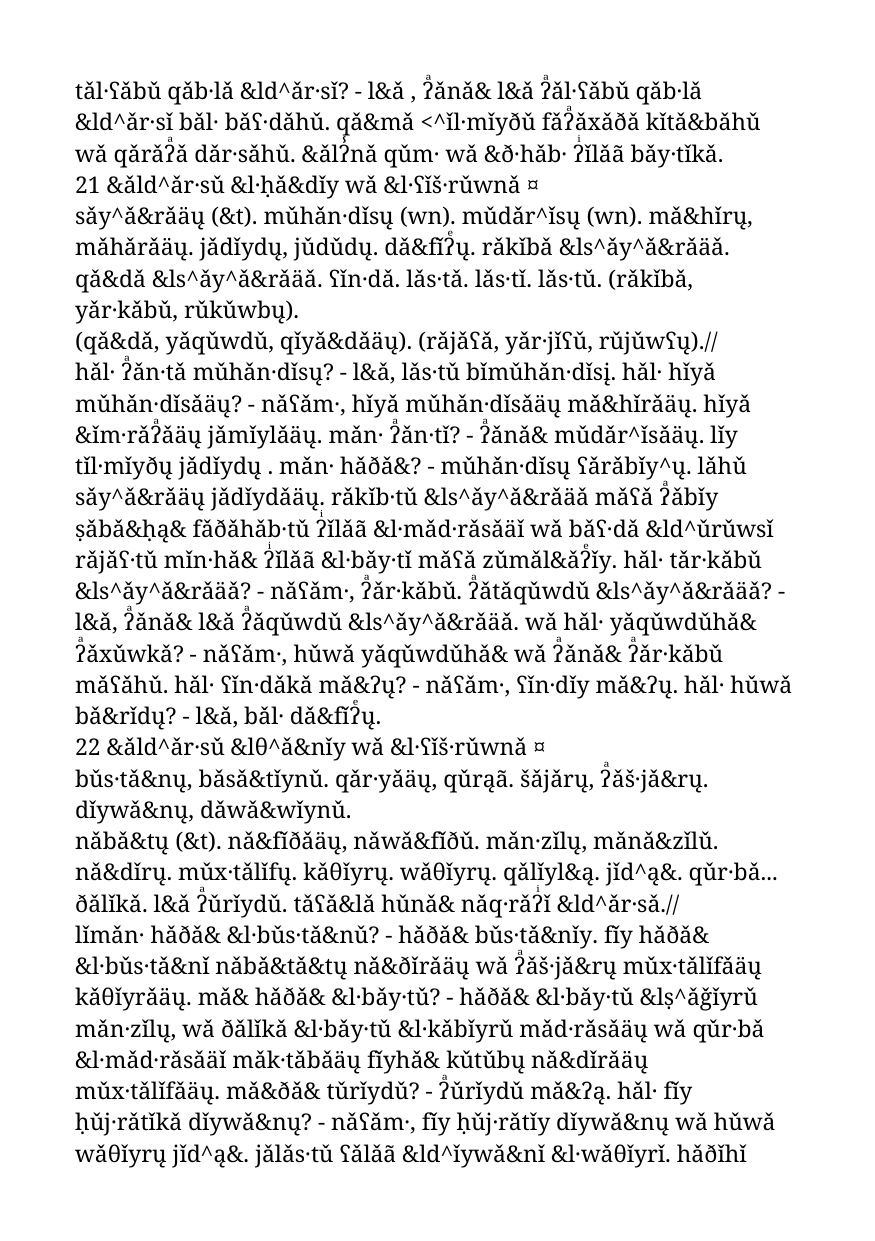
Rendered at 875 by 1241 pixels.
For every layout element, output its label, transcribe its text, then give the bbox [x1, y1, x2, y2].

text nǎbǎ&tų (&t). nǎ&fǐðǎäų, nǎwǎ&fǐðǔ. mǎn·zǐlų, mǎnǎ&zǐlǔ. nǎ&dǐrų. mǔx·tǎlǐfų. kǎθǐyrų. wǎθǐyrų. qǎlǐyl&ą. jǐd^ą&. qǔr·bǎ... ðǎlǐkǎ. l&ǎ ʔͣǔrǐydǔ. tǎʕǎ&lǎ hǔnǎ& nǎq·rǎʔͥǐ &ld^ǎr·sǎ.// [75, 825, 799, 919]
text sǎy^ǎ&rǎäų (&t). mǔhǎn·dǐsų (wn). mǔdǎr^ǐsų (wn). mǎ&hǐrų, mǎhǎrǎäų. jǎdǐydų, jǔdǔdų. dǎ&fǐʔͤų. rǎkǐbǎ &ls^ǎy^ǎ&rǎäǎ. qǎ&dǎ &ls^ǎy^ǎ&rǎäǎ. ʕǐn·dǎ. lǎs·tǎ. lǎs·tǐ. lǎs·tǔ. (rǎkǐbǎ, yǎr·kǎbǔ, rǔkǔwbų). [75, 200, 799, 325]
text 21 &ǎld^ǎr·sǔ &l·ḥǎ&dǐy wǎ &l·ʕǐš·rǔwnǎ ¤ [75, 169, 799, 200]
text dǐywǎ&nų, dǎwǎ&wǐynǔ. [75, 794, 799, 825]
text tǎl·ʕǎbǔ qǎb·lǎ &ld^ǎr·sǐ? - l&ǎ , ʔͣǎnǎ& l&ǎ ʔͣǎl·ʕǎbǔ qǎb·lǎ &ld^ǎr·sǐ bǎl· bǎʕ·dǎhǔ. qǎ&mǎ <^ǐl·mǐyðǔ fǎʔͣǎxǎðǎ kǐtǎ&bǎhǔ wǎ qǎrǎʔͣǎ dǎr·sǎhǔ. &ǎlʔ̾nǎ qǔm· wǎ &ð·hǎb· ʔͥǐlǎã bǎy·tǐkǎ. [75, 75, 799, 169]
text hǎl· ʔͣǎn·tǎ mǔhǎn·dǐsų? - l&ǎ, lǎs·tǔ bǐmǔhǎn·dǐsį. hǎl· hǐyǎ mǔhǎn·dǐsǎäų? - nǎʕǎm·, hǐyǎ mǔhǎn·dǐsǎäų mǎ&hǐrǎäų. hǐyǎ &ǐm·rǎʔͣǎäų jǎmǐylǎäų. mǎn· ʔͣǎn·tǐ? - ʔͣǎnǎ& mǔdǎr^ǐsǎäų. lǐy tǐl·mǐyðų jǎdǐydų . mǎn· hǎðǎ&? - mǔhǎn·dǐsų ʕǎrǎbǐy^ų. lǎhǔ sǎy^ǎ&rǎäų jǎdǐydǎäų. rǎkǐb·tǔ &ls^ǎy^ǎ&rǎäǎ mǎʕǎ ʔͣǎbǐy ṣǎbǎ&ḥą& fǎðǎhǎb·tǔ ʔͥǐlǎã &l·mǎd·rǎsǎäǐ wǎ bǎʕ·dǎ &ld^ǔrǔwsǐ rǎjǎʕ·tǔ mǐn·hǎ& ʔͥǐlǎã &l·bǎy·tǐ mǎʕǎ zǔmǎl&ǎʔͤǐy. hǎl· tǎr·kǎbǔ &ls^ǎy^ǎ&rǎäǎ? - nǎʕǎm·, ʔͣǎr·kǎbǔ. ʔͣǎtǎqǔwdǔ &ls^ǎy^ǎ&rǎäǎ? - l&ǎ, ʔͣǎnǎ& l&ǎ ʔͣǎqǔwdǔ &ls^ǎy^ǎ&rǎäǎ. wǎ hǎl· yǎqǔwdǔhǎ& ʔͣǎxǔwkǎ? - nǎʕǎm·, hǔwǎ yǎqǔwdǔhǎ& wǎ ʔͣǎnǎ& ʔͣǎr·kǎbǔ mǎʕǎhǔ. hǎl· ʕǐn·dǎkǎ mǎ&ʔų? - nǎʕǎm·, ʕǐn·dǐy mǎ&ʔų. hǎl· hǔwǎ bǎ&rǐdų? - l&ǎ, bǎl· dǎ&fǐʔͤų. [75, 356, 799, 731]
text bǔs·tǎ&nų, bǎsǎ&tǐynǔ. qǎr·yǎäų, qǔrąã. šǎjǎrų, ʔͣǎš·jǎ&rų. [75, 762, 799, 794]
text 22 &ǎld^ǎr·sǔ &lθ^ǎ&nǐy wǎ &l·ʕǐš·rǔwnǎ ¤ [75, 731, 799, 762]
text (qǎ&dǎ, yǎqǔwdǔ, qǐyǎ&dǎäų). (rǎjǎʕǎ, yǎr·jǐʕǔ, rǔjǔwʕų).// [75, 325, 799, 356]
text lǐmǎn· hǎðǎ& &l·bǔs·tǎ&nǔ? - hǎðǎ& bǔs·tǎ&nǐy. fǐy hǎðǎ& &l·bǔs·tǎ&nǐ nǎbǎ&tǎ&tų nǎ&ðǐrǎäų wǎ ʔͣǎš·jǎ&rų mǔx·tǎlǐfǎäų kǎθǐyrǎäų. mǎ& hǎðǎ& &l·bǎy·tǔ? - hǎðǎ& &l·bǎy·tǔ &lṣ^ǎǧǐyrǔ mǎn·zǐlų, wǎ ðǎlǐkǎ &l·bǎy·tǔ &l·kǎbǐyrǔ mǎd·rǎsǎäų wǎ qǔr·bǎ &l·mǎd·rǎsǎäǐ mǎk·tǎbǎäų fǐyhǎ& kǔtǔbų nǎ&dǐrǎäų mǔx·tǎlǐfǎäų. mǎ&ðǎ& tǔrǐydǔ? - ʔͣǔrǐydǔ mǎ&ʔą. hǎl· fǐy ḥǔj·rǎtǐkǎ dǐywǎ&nų? - nǎʕǎm·, fǐy ḥǔj·rǎtǐy dǐywǎ&nų wǎ hǔwǎ wǎθǐyrų jǐd^ą&. jǎlǎs·tǔ ʕǎlǎã &ld^ǐywǎ&nǐ &l·wǎθǐyrǐ. hǎðǐhǐ [75, 919, 799, 1169]
